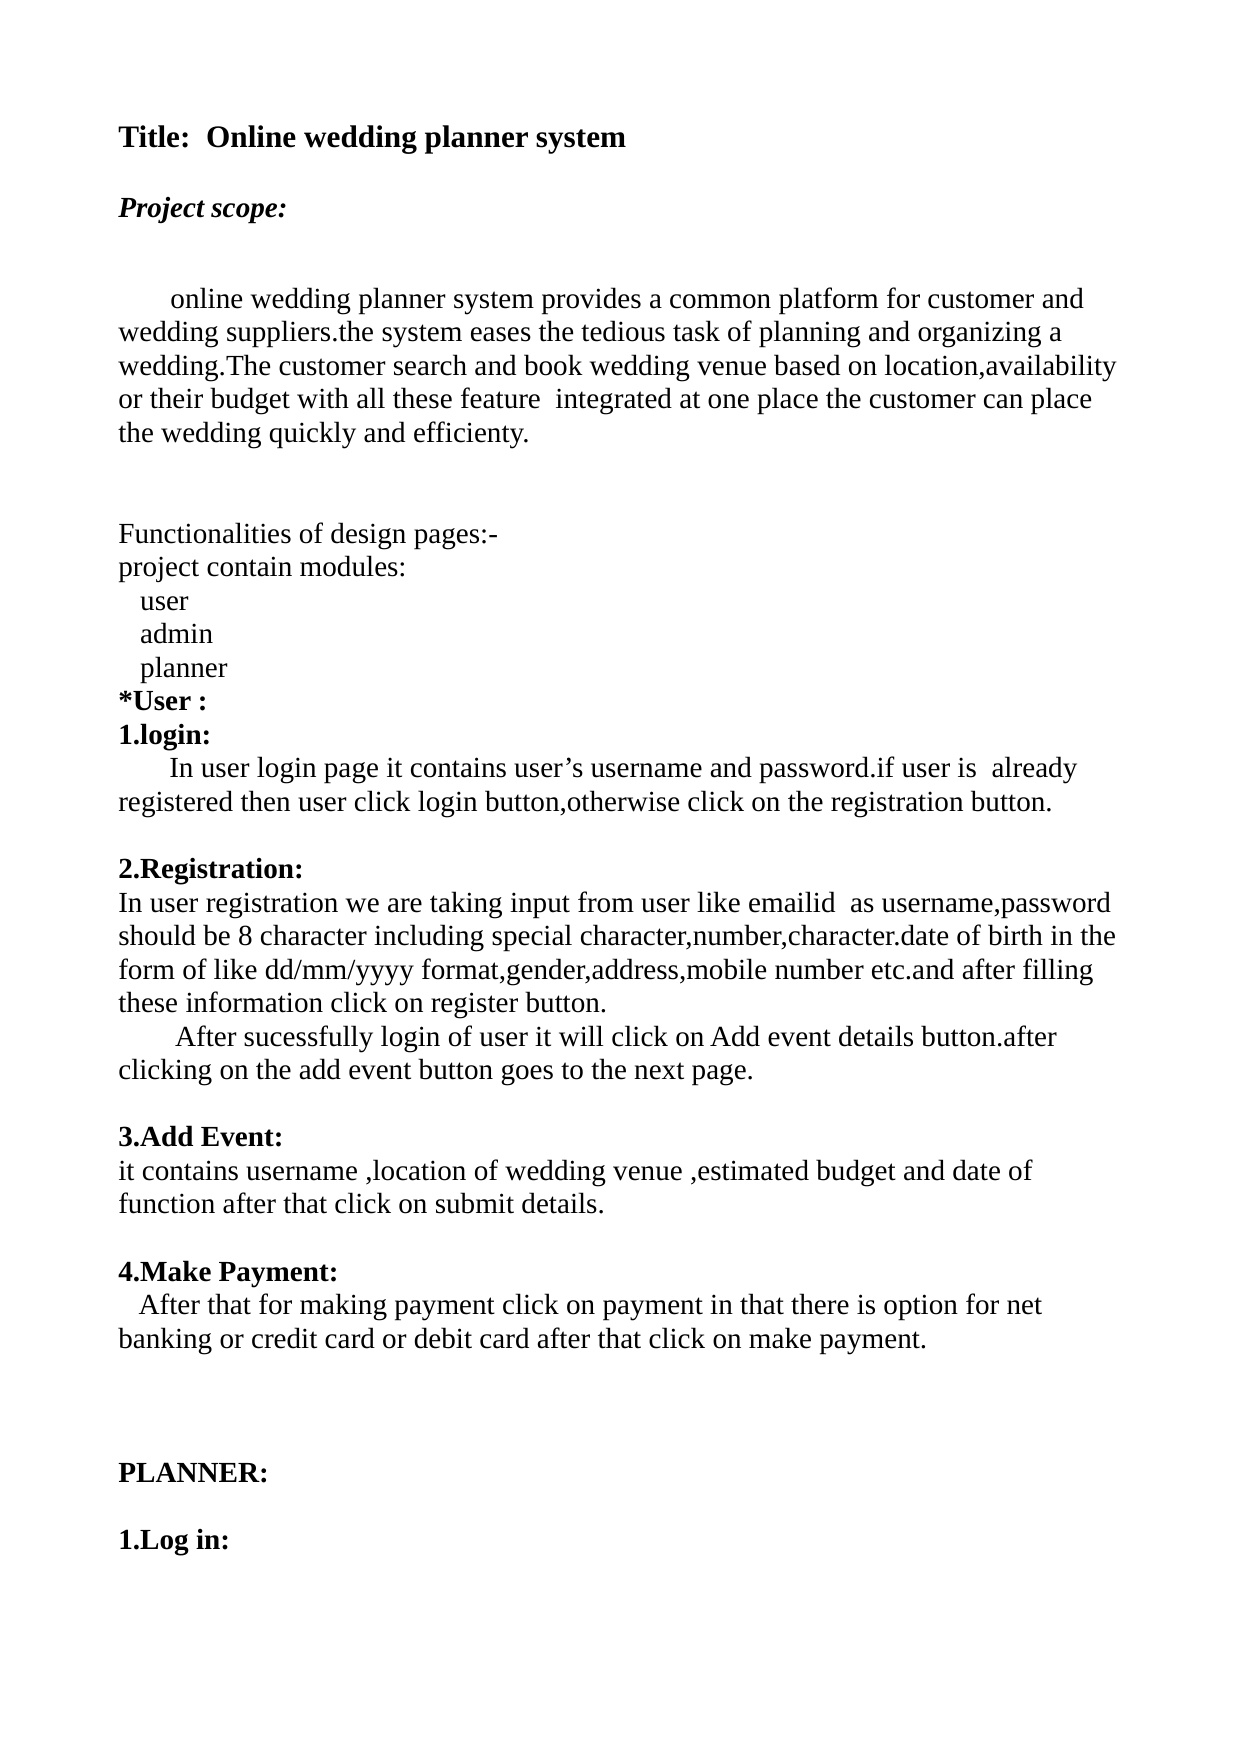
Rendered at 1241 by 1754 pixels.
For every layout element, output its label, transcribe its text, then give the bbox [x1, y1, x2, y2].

text After sucessfully login of user it will click on Add event details button.after clicking on the add event button goes to the next page. [118, 1019, 1122, 1086]
text Functionalities of design pages:- [118, 516, 1122, 549]
text admin [118, 616, 1122, 650]
text user [118, 583, 1122, 616]
text 1.login: [118, 717, 1122, 751]
text online wedding planner system provides a common platform for customer and wedding suppliers.the system eases the tedious task of planning and organizing a wedding.The customer search and book wedding venue based on location,availability or their budget with all these feature integrated at one place the customer can place the wedding quickly and efficienty. [118, 281, 1122, 449]
text 3.Add Event: [118, 1119, 1122, 1153]
text In user login page it contains user’s username and password.if user is already registered then user click login button,otherwise click on the registration button. [118, 751, 1122, 818]
text After that for making payment click on payment in that there is option for net banking or credit card or debit card after that click on make payment. [118, 1287, 1122, 1354]
text 4.Make Payment: [118, 1254, 1122, 1287]
text Project scope: [118, 190, 1122, 223]
text it contains username ,location of wedding venue ,estimated budget and date of function after that click on submit details. [118, 1153, 1122, 1220]
text In user registration we are taking input from user like emailid as username,password should be 8 character including special character,number,character.date of birth in the form of like dd/mm/yyyy format,gender,address,mobile number etc.and after filling these information click on register button. [118, 885, 1122, 1019]
text 1.Log in: [118, 1522, 1122, 1556]
text *User : [118, 683, 1122, 717]
text PLANNER: [118, 1455, 1122, 1488]
text planner [118, 650, 1122, 683]
text project contain modules: [118, 549, 1122, 583]
text 2.Registration: [118, 851, 1122, 885]
text Title: Online wedding planner system [118, 118, 1122, 154]
